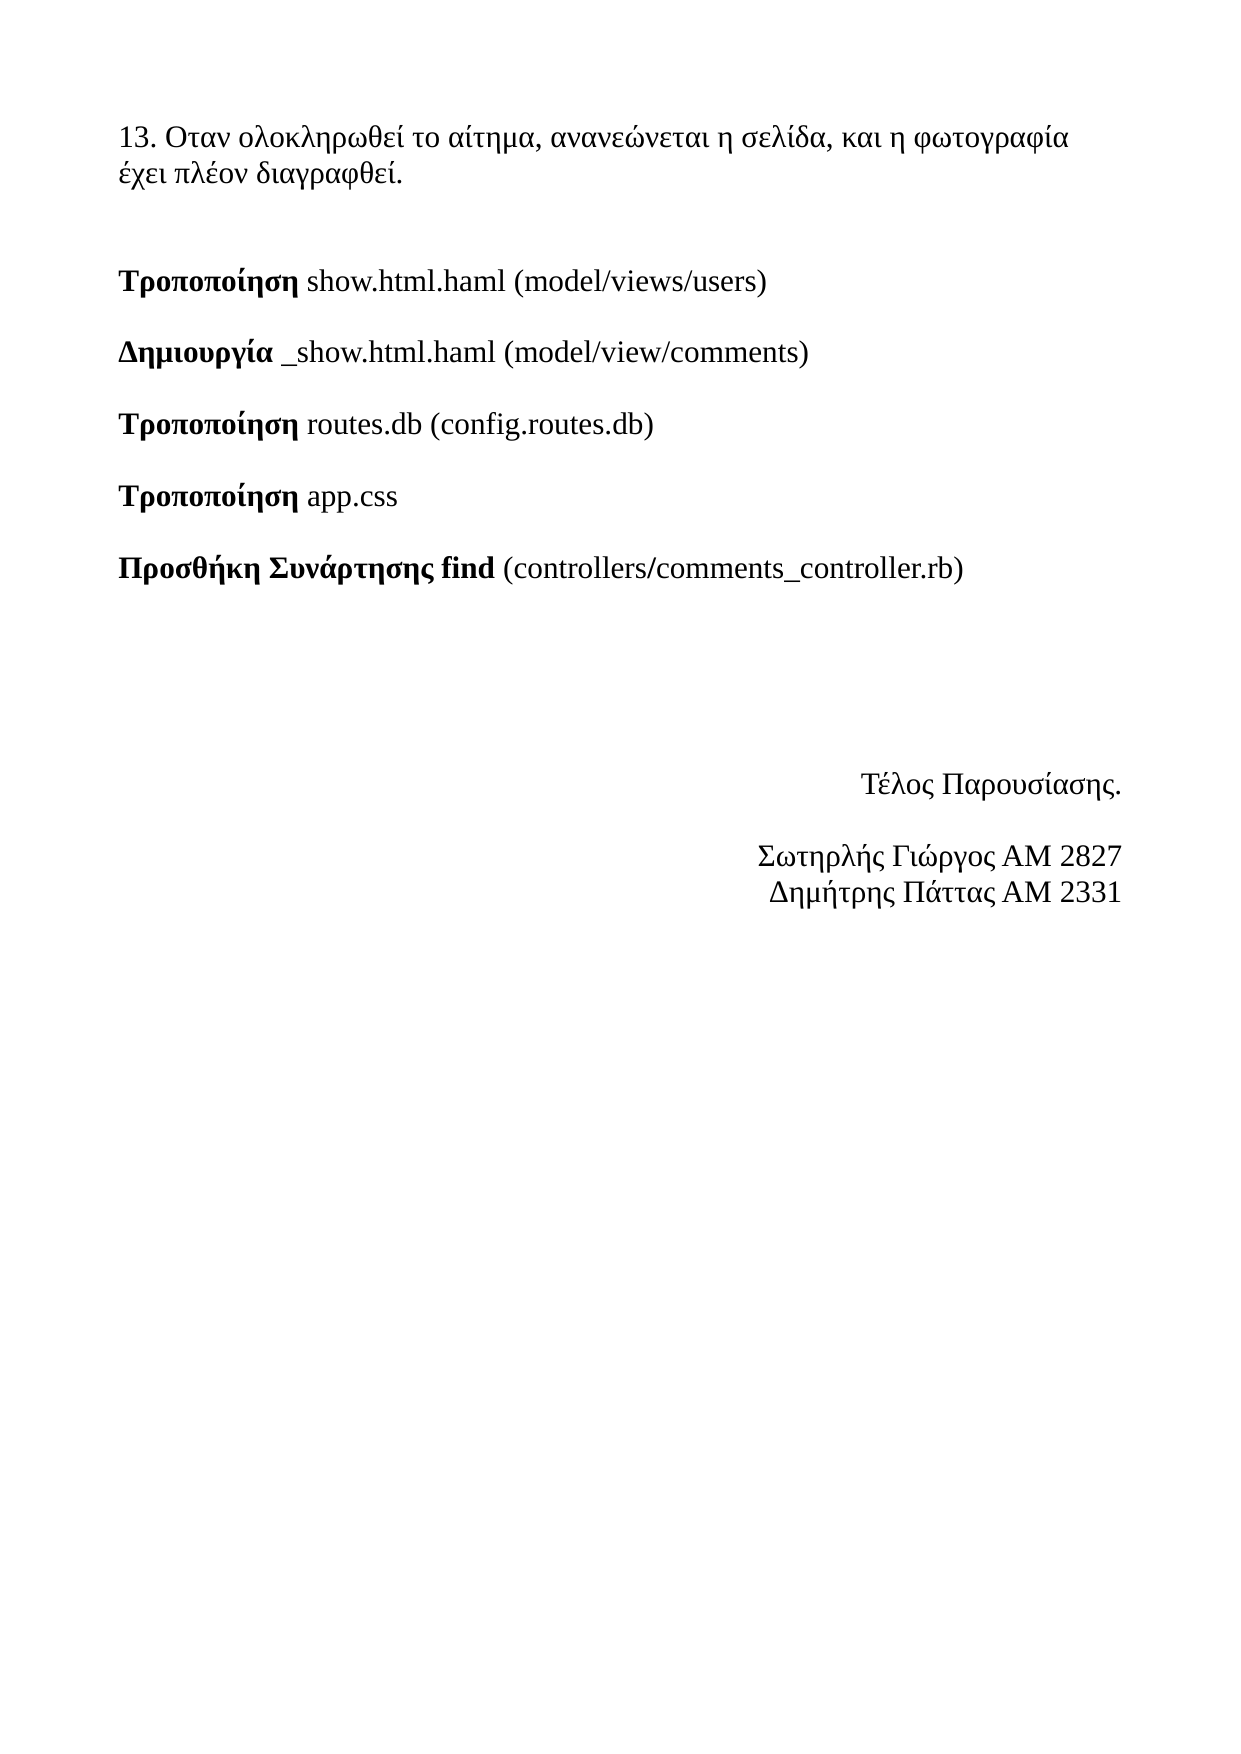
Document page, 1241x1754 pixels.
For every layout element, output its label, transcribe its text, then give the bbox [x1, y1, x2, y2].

text Τέλος Παρουσίασης. [118, 765, 1122, 801]
text Δημιουργία _show.html.haml (model/view/comments) [118, 334, 1122, 370]
text Δημήτρης Πάττας ΑΜ 2331 [118, 873, 1122, 909]
text 13. Οταν ολοκληρωθεί το αίτημα, ανανεώνεται η σελίδα, και η φωτογραφία έχει πλέον διαγραφθεί. [118, 118, 1122, 190]
text Τροποποίηση app.css [118, 477, 1122, 513]
text Σωτηρλής Γιώργος ΑΜ 2827 [118, 837, 1122, 873]
text Προσθήκη Συνάρτησης find (controllers/comments_controller.rb) [118, 549, 1122, 585]
text Τροποποίηση show.html.haml (model/views/users) [118, 262, 1122, 298]
text Τροποποίηση routes.db (config.routes.db) [118, 406, 1122, 442]
